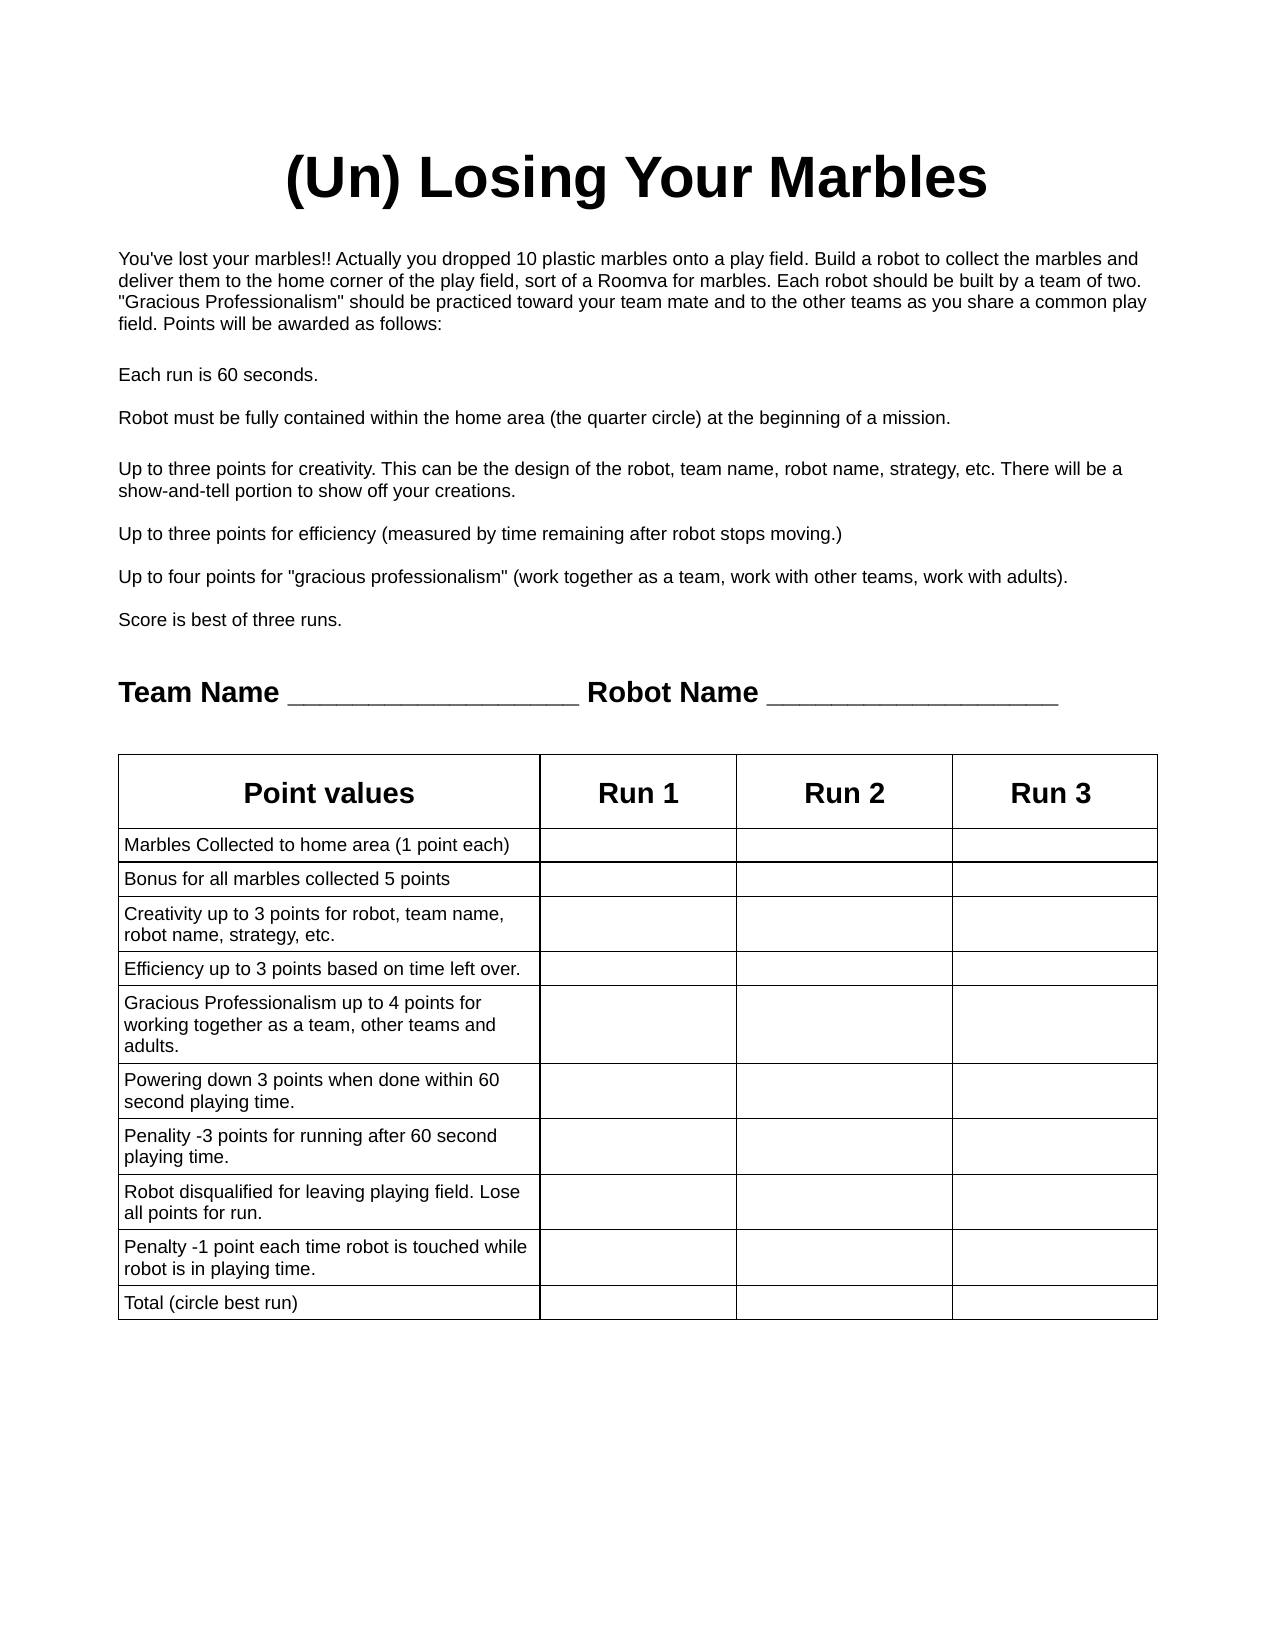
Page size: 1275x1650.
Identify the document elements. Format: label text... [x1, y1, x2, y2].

table_cell [953, 1286, 1157, 1319]
text Each run is 60 seconds. Robot must be fully contained within the home area (the quarter circle) at the beginning of a mission. [118, 364, 1157, 429]
table_cell Marbles Collected to home area (1 point each) [119, 829, 539, 861]
table_cell Bonus for all marbles collected 5 points [119, 863, 539, 896]
table_cell [541, 1119, 736, 1174]
table_cell [541, 863, 736, 896]
table_cell [737, 829, 952, 861]
table_cell Efficiency up to 3 points based on time left over. [119, 952, 539, 985]
table_cell Powering down 3 points when done within 60 second playing time. [119, 1064, 539, 1118]
table_cell [541, 897, 736, 951]
table_cell [737, 1175, 952, 1229]
table_cell [953, 897, 1157, 951]
table_cell [737, 897, 952, 951]
table_header Run 1 [541, 755, 736, 827]
table_cell Penalty -1 point each time robot is touched while robot is in playing time. [119, 1230, 539, 1285]
table_cell [953, 829, 1157, 861]
table_cell [737, 986, 952, 1062]
table_cell [953, 863, 1157, 896]
table_cell [737, 1119, 952, 1174]
table_cell [953, 1119, 1157, 1174]
table_cell Gracious Professionalism up to 4 points for working together as a team, other teams and adults. [119, 986, 539, 1062]
table_cell [541, 829, 736, 861]
subtitle Team Name __________________ Robot Name __________________ [118, 675, 1157, 742]
table_cell [737, 952, 952, 985]
table_cell [541, 986, 736, 1062]
text You've lost your marbles!! Actually you dropped 10 plastic marbles onto a play field. Build a robot to collect the marbles and deliver them to the home corner of the play field, sort of a Roomva for marbles. Each robot should be built by a team of two. "Gracious Professionalism" should be practiced toward your team mate and to the other teams as you share a common play field. Points will be awarded as follows: [118, 223, 1157, 334]
table_cell Creativity up to 3 points for robot, team name, robot name, strategy, etc. [119, 897, 539, 951]
table_cell [737, 1286, 952, 1319]
table_cell [953, 986, 1157, 1062]
table_cell [953, 952, 1157, 985]
table_cell [953, 1230, 1157, 1285]
table_cell [541, 1230, 736, 1285]
table_cell [737, 1064, 952, 1118]
table_header Run 3 [953, 755, 1157, 827]
table_cell Total (circle best run) [119, 1286, 539, 1319]
table_header Point values [119, 755, 539, 827]
table_cell Robot disqualified for leaving playing field. Lose all points for run. [119, 1175, 539, 1229]
table_cell [953, 1175, 1157, 1229]
table_cell [737, 1230, 952, 1285]
title (Un) Losing Your Marbles [118, 143, 1157, 210]
text Up to three points for creativity. This can be the design of the robot, team name, robot name, strategy, etc. There will be a show-and-tell portion to show off your creations. Up to three points for efficiency (measured by time remaining after robot stops moving.) Up to four points for "gracious professionalism" (work together as a team, work with other teams, work with adults). Score is best of three runs. [118, 458, 1157, 631]
table_cell [541, 1064, 736, 1118]
table_header Run 2 [737, 755, 952, 827]
table_cell [737, 863, 952, 896]
table_cell [541, 952, 736, 985]
table_cell Penality -3 points for running after 60 second playing time. [119, 1119, 539, 1174]
table_cell [541, 1175, 736, 1229]
table_cell [953, 1064, 1157, 1118]
table_cell [541, 1286, 736, 1319]
